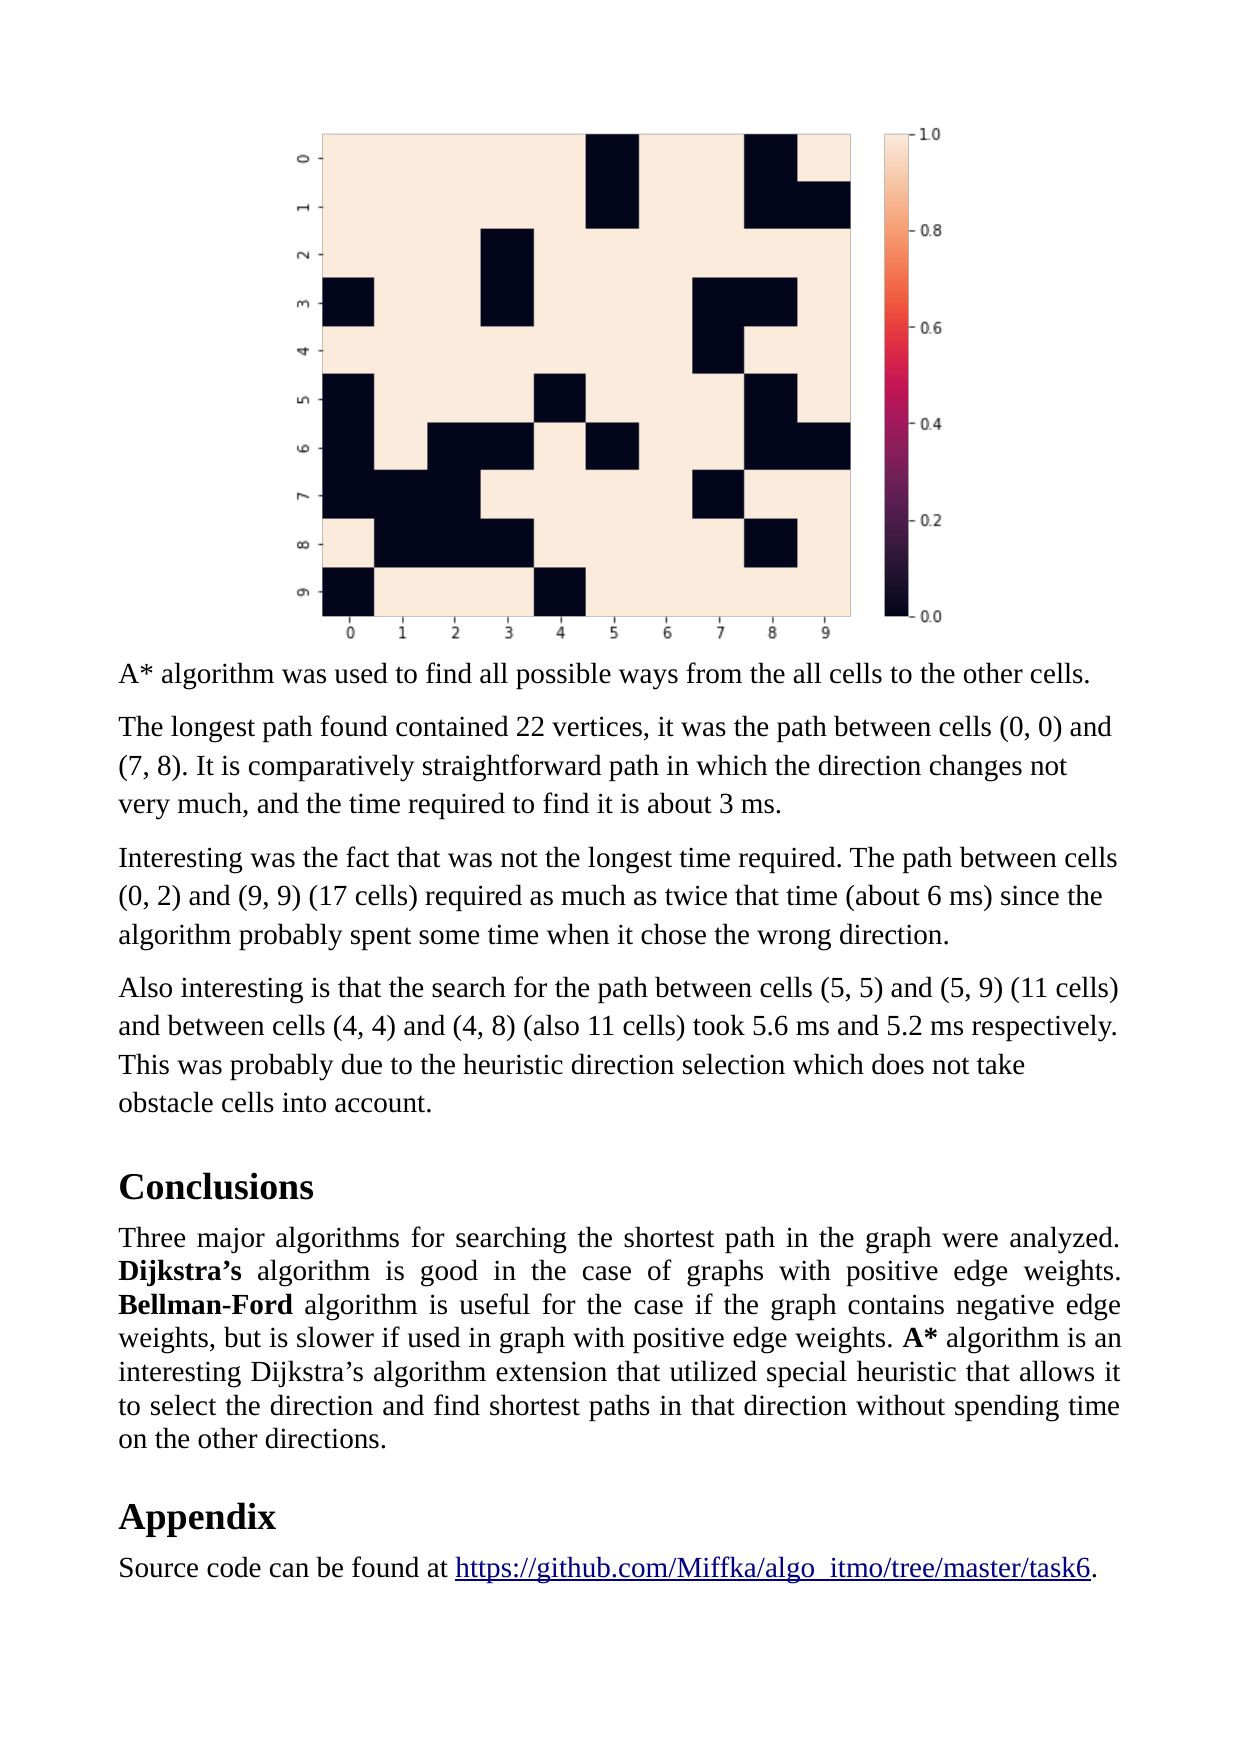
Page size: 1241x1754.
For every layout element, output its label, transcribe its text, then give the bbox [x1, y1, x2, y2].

text Also interesting is that the search for the path between cells (5, 5) and (5, 9) (11 cells) and between cells (4, 4) and (4, 8) (also 11 cells) took 5.6 ms and 5.2 ms respectively. This was probably due to the heuristic direction selection which does not take obstacle cells into account. [118, 970, 1122, 1119]
text Interesting was the fact that was not the longest time required. The path between cells (0, 2) and (9, 9) (17 cells) required as much as twice that time (about 6 ms) since the algorithm probably spent some time when it chose the wrong direction. [118, 840, 1122, 950]
picture [287, 118, 953, 652]
text Three major algorithms for searching the shortest path in the graph were analyzed. Dijkstra’s algorithm is good in the case of graphs with positive edge weights. Bellman-Ford algorithm is useful for the case if the graph contains negative edge weights, but is slower if used in graph with positive edge weights. A* algorithm is an interesting Dijkstra’s algorithm extension that utilized special heuristic that allows it to select the direction and find shortest paths in that direction without spending time on the other directions. [118, 1220, 1122, 1455]
text Source code can be found at https://github.com/Miffka/algo_itmo/tree/master/task6. [118, 1550, 1122, 1584]
subtitle Appendix [118, 1494, 1122, 1538]
text The longest path found contained 22 vertices, it was the path between cells (0, 0) and (7, 8). It is comparatively straightforward path in which the direction changes not very much, and the time required to find it is about 3 ms. [118, 709, 1122, 820]
subtitle Conclusions [118, 1164, 1122, 1207]
text A* algorithm was used to find all possible ways from the all cells to the other cells. [118, 118, 1122, 690]
